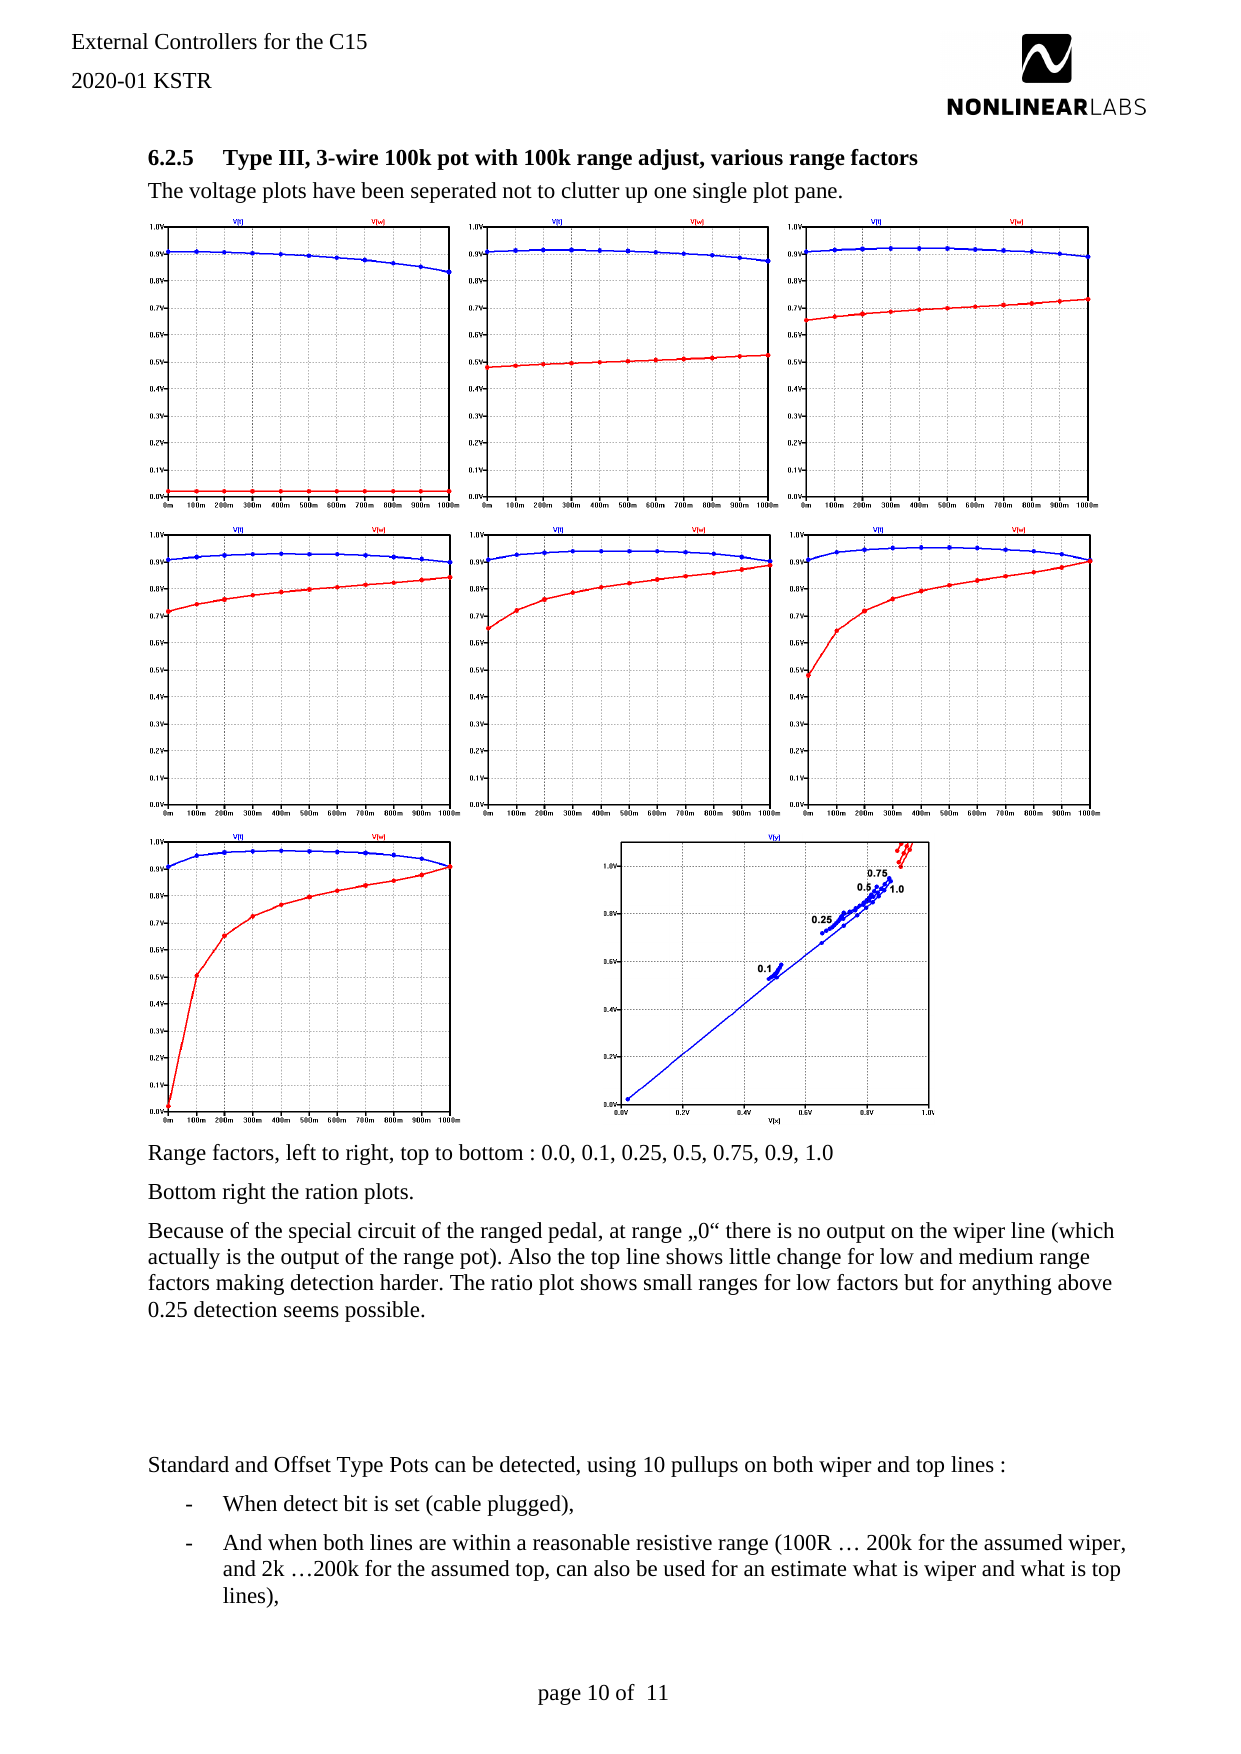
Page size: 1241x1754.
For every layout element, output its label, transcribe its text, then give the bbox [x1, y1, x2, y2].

picture [787, 217, 1099, 510]
list When detect bit is set (cable plugged), [185, 1490, 1152, 1516]
text Because of the special circuit of the ranged pedal, at range „0“ there is no output on the wiper line (which actually is the output of the range pot). Also the top line shows little change for low and medium range factors making detection harder. The ratio plot shows small ranges for low factors but for anything above 0.25 detection seems possible. [148, 1217, 1152, 1322]
picture [940, 31, 1150, 118]
text The voltage plots have been seperated not to clutter up one single plot pane. [148, 177, 1152, 203]
picture [469, 525, 781, 818]
text Bottom right the ration plots. [148, 1178, 1152, 1204]
subtitle Type III, 3-wire 100k pot with 100k range adjust, various range factors [148, 144, 1152, 171]
text Standard and Offset Type Pots can be detected, using 10 pullups on both wiper and top lines : [148, 1451, 1152, 1478]
picture [149, 832, 461, 1125]
picture [789, 525, 1100, 818]
picture [149, 525, 461, 818]
picture [603, 833, 935, 1125]
text Range factors, left to right, top to bottom : 0.0, 0.1, 0.25, 0.5, 0.75, 0.9, 1.0 [148, 1139, 1152, 1165]
picture [149, 217, 460, 510]
picture [468, 217, 779, 510]
list And when both lines are within a reasonable resistive range (100R … 200k for the assumed wiper, and 2k …200k for the assumed top, can also be used for an estimate what is wiper and what is top lines), [185, 1529, 1152, 1608]
